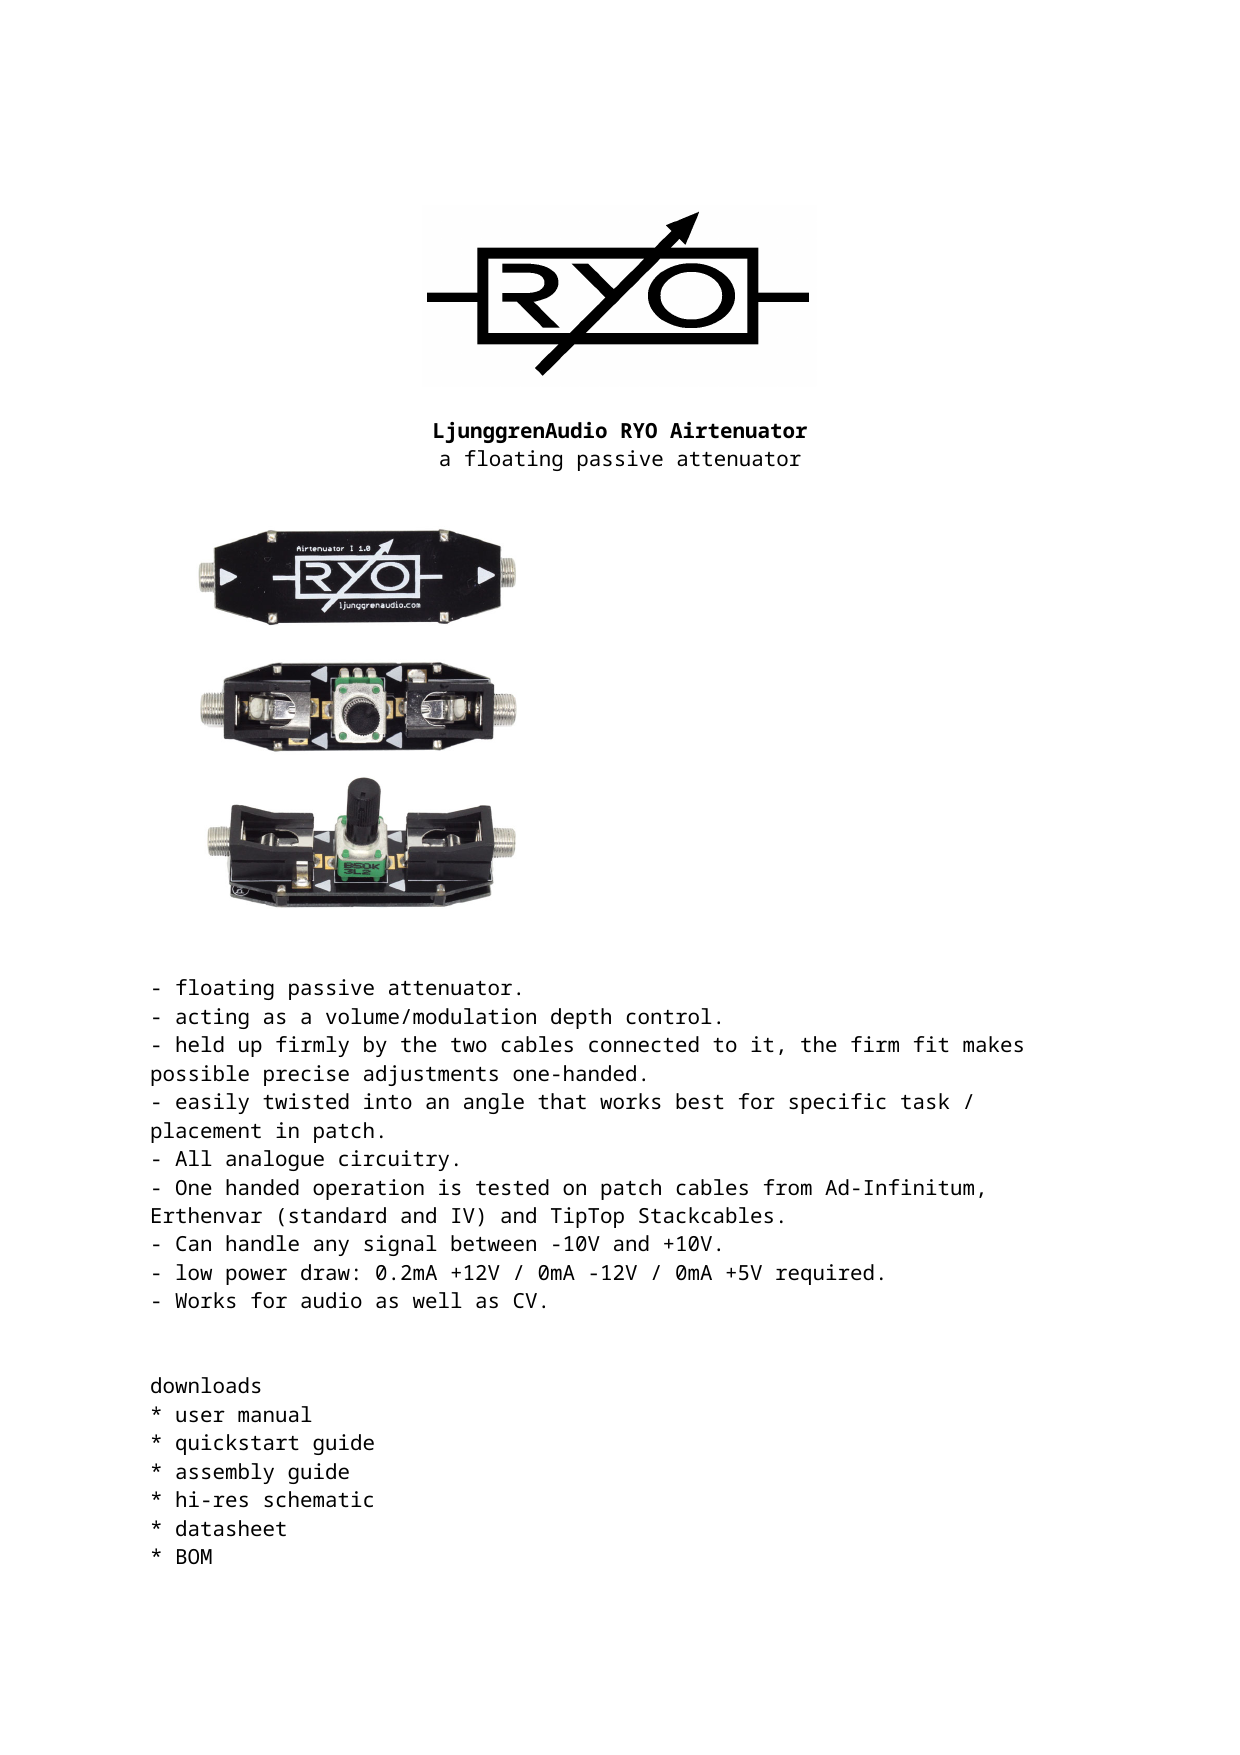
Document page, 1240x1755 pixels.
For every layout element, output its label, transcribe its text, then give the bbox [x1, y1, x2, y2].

text LjunggrenAudio RYO Airtenuator [150, 416, 1089, 444]
text - held up firmly by the two cables connected to it, the firm fit makes possible precise adjustments one-handed. [150, 1030, 1089, 1087]
text * user manual [150, 1400, 1089, 1428]
text a floating passive attenuator [150, 444, 1089, 473]
picture [422, 205, 817, 387]
text - Can handle any signal between -10V and +10V. [150, 1229, 1089, 1258]
text * BOM [150, 1542, 1089, 1571]
text * hi-res schematic [150, 1485, 1089, 1514]
text - acting as a volume/modulation depth control. [150, 1002, 1089, 1030]
text - easily twisted into an angle that works best for specific task / placement in patch. [150, 1087, 1089, 1144]
text - low power draw: 0.2mA +12V / 0mA -12V / 0mA +5V required. [150, 1258, 1089, 1286]
text downloads [150, 1372, 1089, 1400]
text - One handed operation is tested on patch cables from Ad-Infinitum, Erthenvar (standard and IV) and TipTop Stackcables. [150, 1173, 1089, 1229]
text - Works for audio as well as CV. [150, 1286, 1089, 1315]
text * datasheet [150, 1514, 1089, 1542]
text * quickstart guide [150, 1428, 1089, 1457]
text * assembly guide [150, 1457, 1089, 1485]
picture [150, 501, 566, 917]
text - floating passive attenuator. [150, 973, 1089, 1002]
text - All analogue circuitry. [150, 1144, 1089, 1173]
